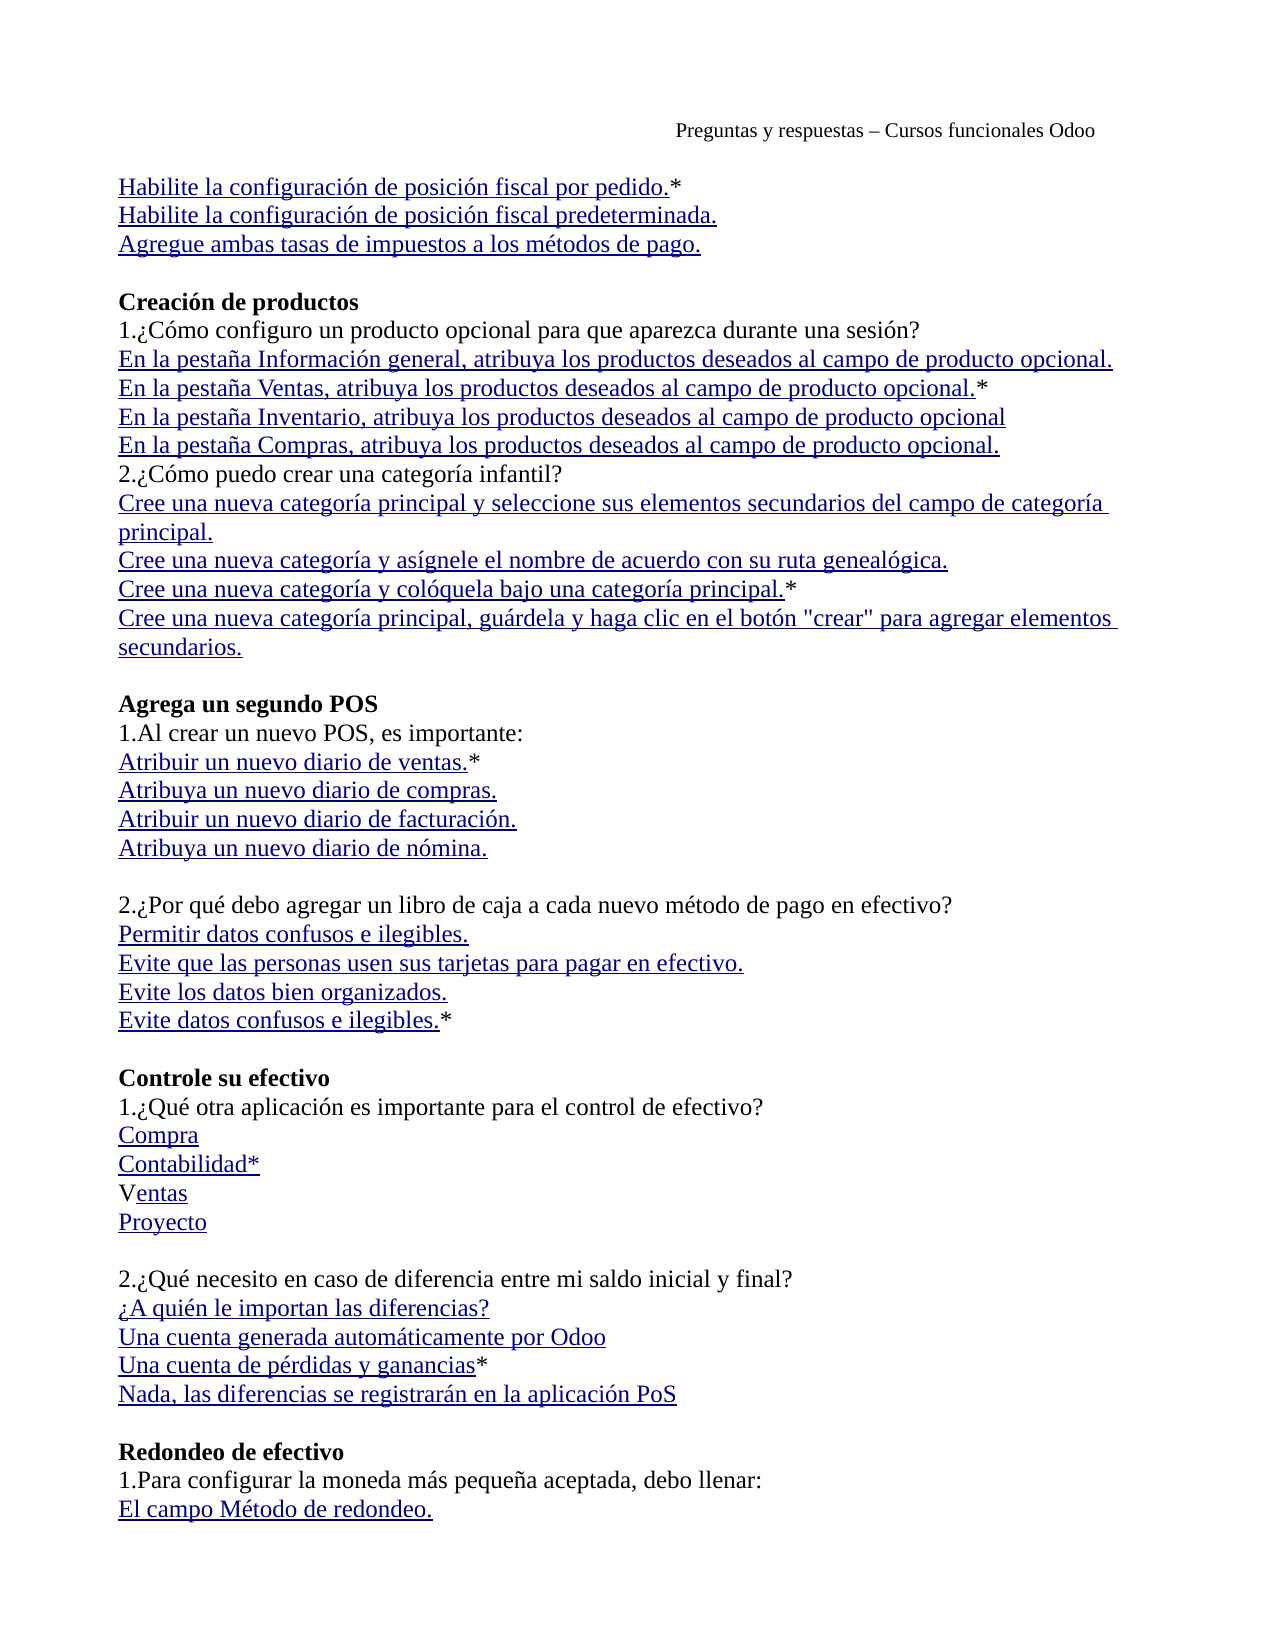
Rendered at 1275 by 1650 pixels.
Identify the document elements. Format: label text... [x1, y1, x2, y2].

text El campo Método de redondeo. [118, 1494, 1157, 1523]
text En la pestaña Información general, atribuya los productos deseados al campo de producto opcional. [118, 344, 1157, 373]
text Una cuenta de pérdidas y ganancias* [118, 1350, 1157, 1379]
text Compra [118, 1120, 1157, 1149]
text Atribuir un nuevo diario de ventas.* [118, 747, 1157, 775]
text 1.¿Cómo configuro un producto opcional para que aparezca durante una sesión? [118, 315, 1157, 344]
text Permitir datos confusos e ilegibles. [118, 919, 1157, 948]
text Evite los datos bien organizados. [118, 977, 1157, 1005]
text Atribuya un nuevo diario de compras. [118, 775, 1157, 804]
text Nada, las diferencias se registrarán en la aplicación PoS [118, 1379, 1157, 1408]
text Agregue ambas tasas de impuestos a los métodos de pago. [118, 229, 1157, 258]
text Contabilidad* [118, 1149, 1157, 1178]
text 1.¿Qué otra aplicación es importante para el control de efectivo? [118, 1092, 1157, 1120]
text Cree una nueva categoría principal, guárdela y haga clic en el botón "crear" para agregar elementos secundarios. [118, 603, 1157, 660]
text En la pestaña Inventario, atribuya los productos deseados al campo de producto opcional [118, 402, 1157, 430]
text Controle su efectivo [118, 1063, 1157, 1092]
text Ventas [118, 1178, 1157, 1207]
text Una cuenta generada automáticamente por Odoo [118, 1322, 1157, 1350]
text 1.Para configurar la moneda más pequeña aceptada, debo llenar: [118, 1465, 1157, 1494]
text ¿A quién le importan las diferencias? [118, 1293, 1157, 1322]
text Habilite la configuración de posición fiscal predeterminada. [118, 200, 1157, 229]
text Evite datos confusos e ilegibles.* [118, 1005, 1157, 1034]
text 2.¿Qué necesito en caso de diferencia entre mi saldo inicial y final? [118, 1264, 1157, 1293]
text Redondeo de efectivo [118, 1437, 1157, 1465]
text Habilite la configuración de posición fiscal por pedido.* [118, 172, 1157, 200]
text Cree una nueva categoría principal y seleccione sus elementos secundarios del campo de categoría principal. [118, 488, 1157, 545]
text Proyecto [118, 1207, 1157, 1235]
text En la pestaña Compras, atribuya los productos deseados al campo de producto opcional. [118, 430, 1157, 459]
text En la pestaña Ventas, atribuya los productos deseados al campo de producto opcional.* [118, 373, 1157, 402]
text Atribuya un nuevo diario de nómina. [118, 833, 1157, 862]
text 2.¿Cómo puedo crear una categoría infantil? [118, 459, 1157, 488]
text Evite que las personas usen sus tarjetas para pagar en efectivo. [118, 948, 1157, 977]
text 1.Al crear un nuevo POS, es importante: [118, 718, 1157, 747]
text Atribuir un nuevo diario de facturación. [118, 804, 1157, 833]
text Agrega un segundo POS [118, 689, 1157, 718]
text Creación de productos [118, 287, 1157, 315]
text Cree una nueva categoría y colóquela bajo una categoría principal.* [118, 574, 1157, 603]
text Cree una nueva categoría y asígnele el nombre de acuerdo con su ruta genealógica. [118, 545, 1157, 574]
text 2.¿Por qué debo agregar un libro de caja a cada nuevo método de pago en efectivo? [118, 890, 1157, 919]
